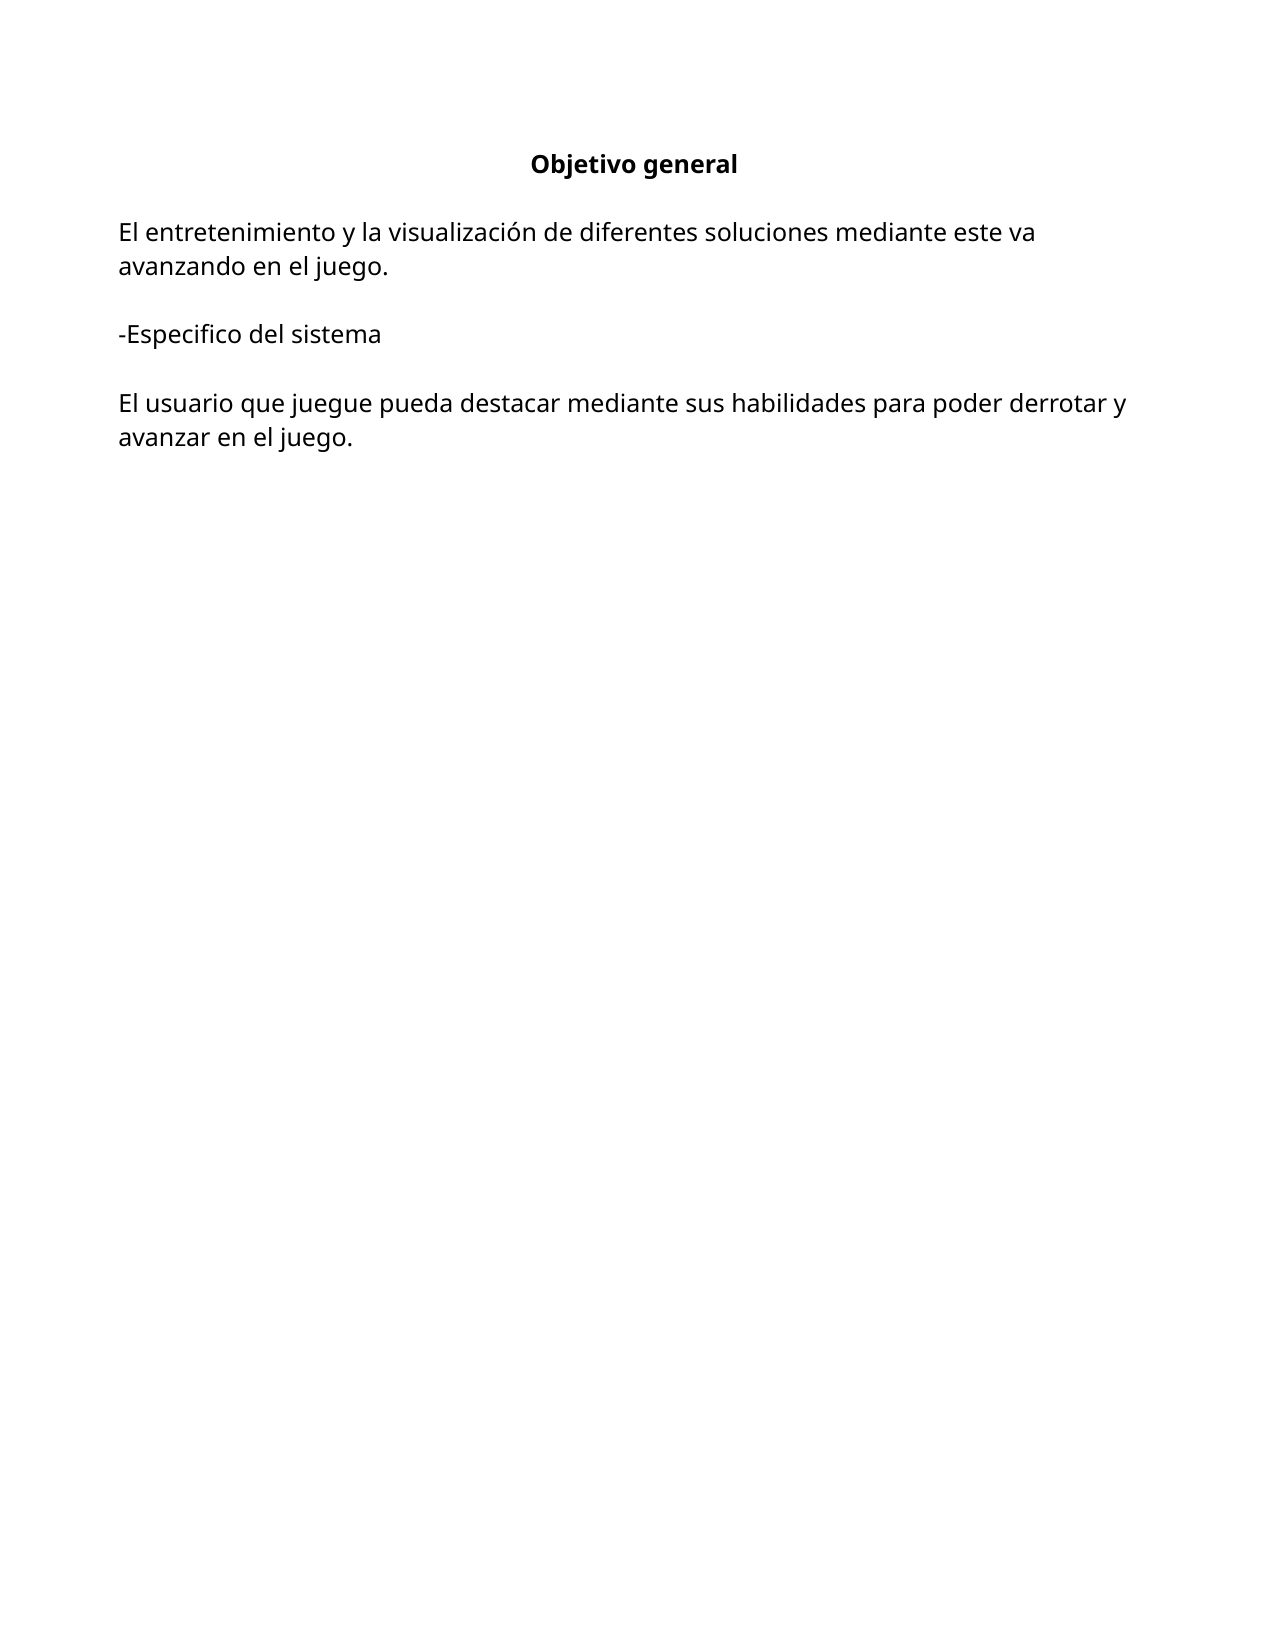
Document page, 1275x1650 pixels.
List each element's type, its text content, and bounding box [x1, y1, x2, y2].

text El entretenimiento y la visualización de diferentes soluciones mediante este va avanzando en el juego. [118, 215, 1157, 283]
text El usuario que juegue pueda destacar mediante sus habilidades para poder derrotar y avanzar en el juego. [118, 385, 1157, 453]
text Objetivo general [118, 147, 1157, 181]
text -Especifico del sistema [118, 317, 1157, 351]
